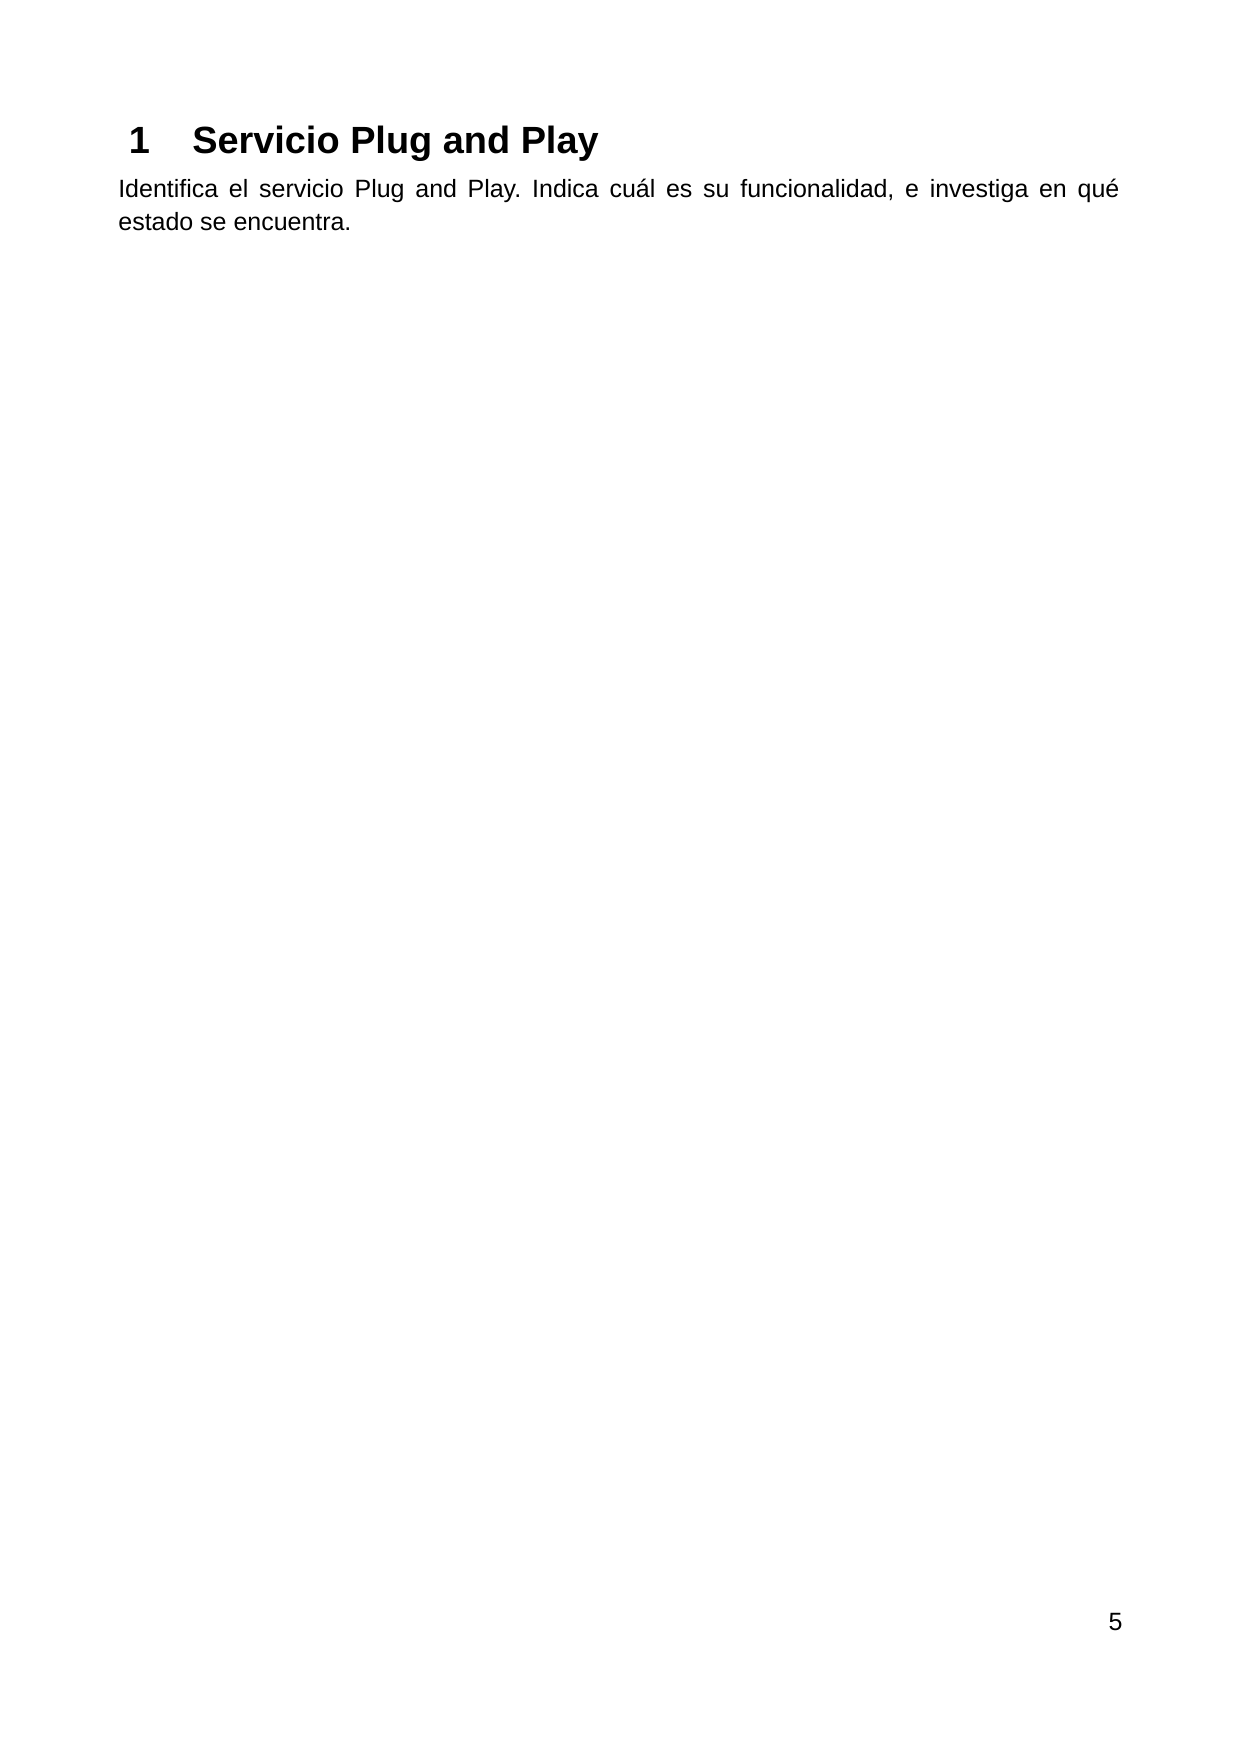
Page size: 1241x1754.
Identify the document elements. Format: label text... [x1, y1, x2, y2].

subtitle Servicio Plug and Play [118, 118, 1122, 162]
text Identifica el servicio Plug and Play. Indica cuál es su funcionalidad, e investiga en qué estado se encuentra. [118, 174, 1122, 236]
